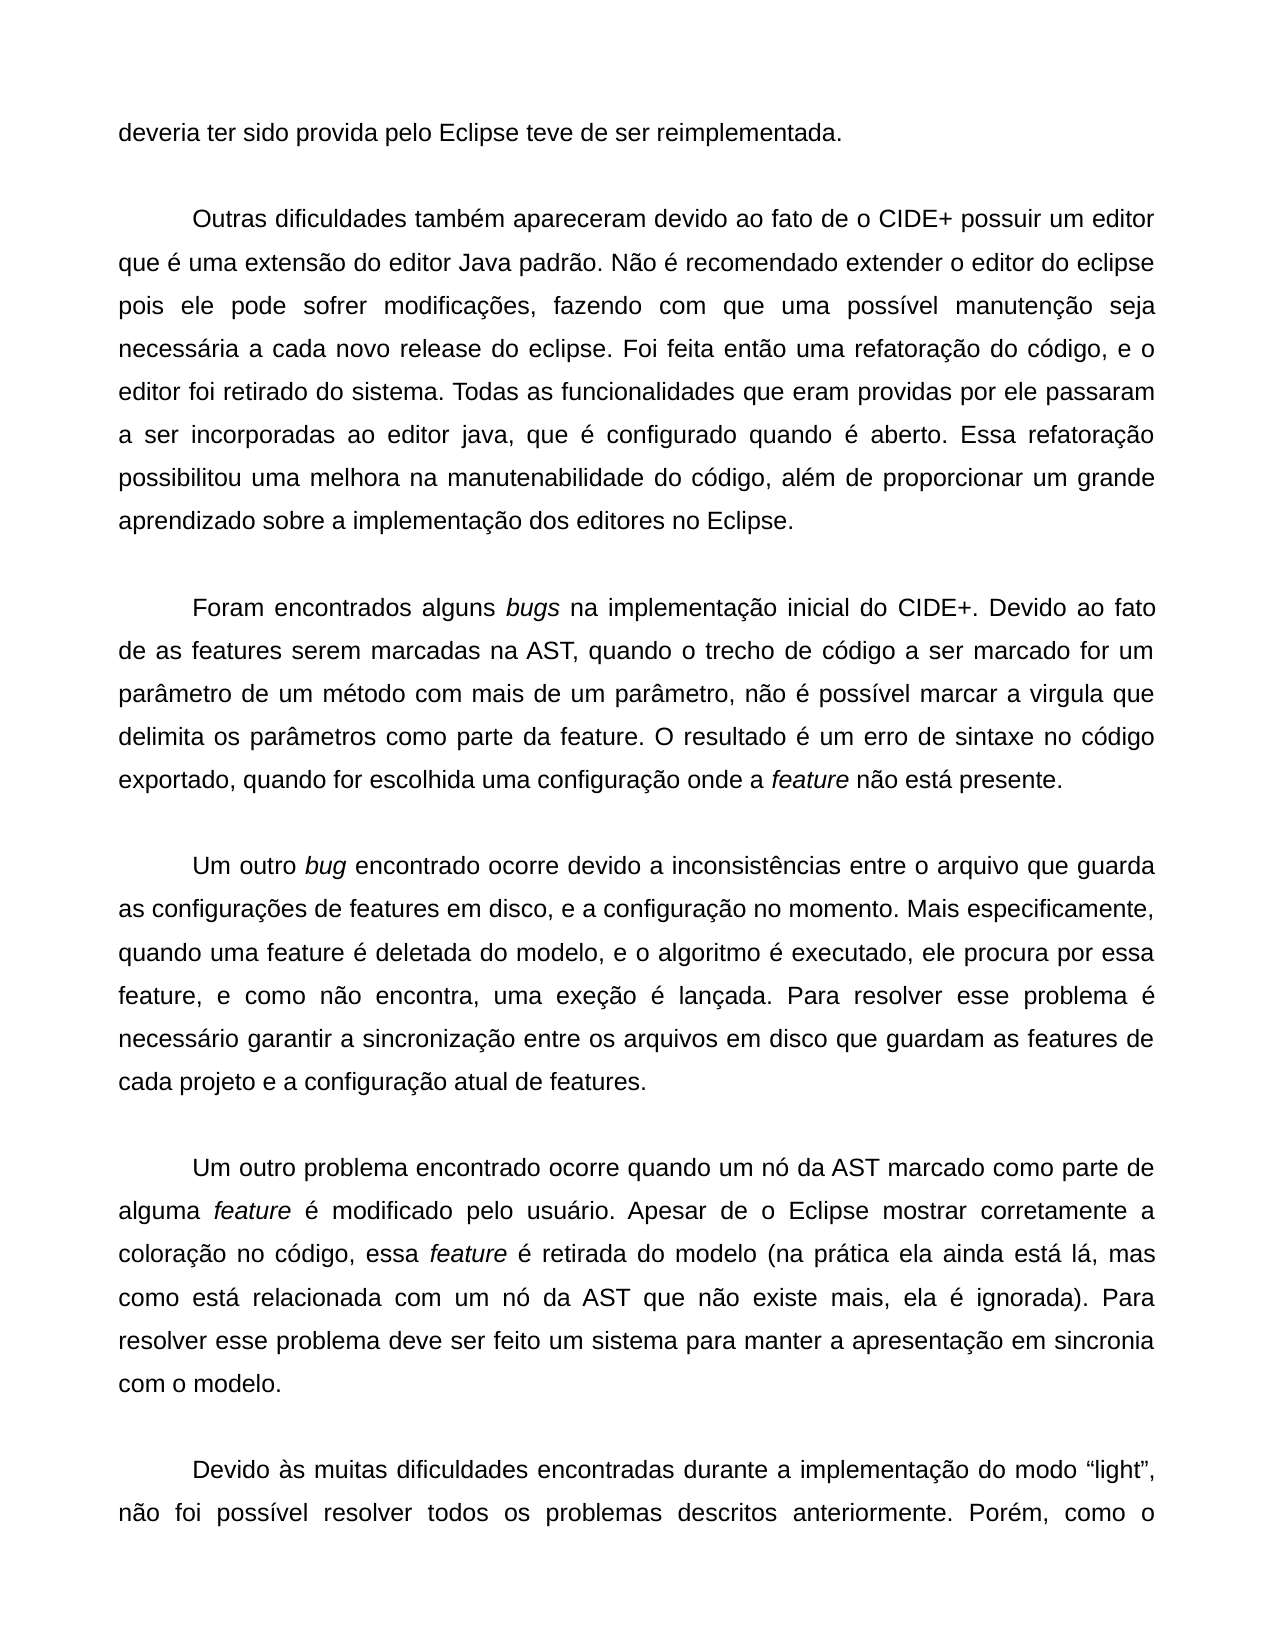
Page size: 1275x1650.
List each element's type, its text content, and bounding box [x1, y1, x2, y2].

text Um outro bug encontrado ocorre devido a inconsistências entre o arquivo que guarda as configurações de features em disco, e a configuração no momento. Mais especificamente, quando uma feature é deletada do modelo, e o algoritmo é executado, ele procura por essa feature, e como não encontra, uma exeção é lançada. Para resolver esse problema é necessário garantir a sincronização entre os arquivos em disco que guardam as features de cada projeto e a configuração atual de features. [118, 851, 1157, 1096]
text Foram encontrados alguns bugs na implementação inicial do CIDE+. Devido ao fato de as features serem marcadas na AST, quando o trecho de código a ser marcado for um parâmetro de um método com mais de um parâmetro, não é possível marcar a virgula que delimita os parâmetros como parte da feature. O resultado é um erro de sintaxe no código exportado, quando for escolhida uma configuração onde a feature não está presente. [118, 592, 1157, 794]
text Um outro problema encontrado ocorre quando um nó da AST marcado como parte de alguma feature é modificado pelo usuário. Apesar de o Eclipse mostrar corretamente a coloração no código, essa feature é retirada do modelo (na prática ela ainda está lá, mas como está relacionada com um nó da AST que não existe mais, ela é ignorada). Para resolver esse problema deve ser feito um sistema para manter a apresentação em sincronia com o modelo. [118, 1153, 1157, 1397]
text deveria ter sido provida pelo Eclipse teve de ser reimplementada. [118, 118, 1157, 147]
text Outras dificuldades também apareceram devido ao fato de o CIDE+ possuir um editor que é uma extensão do editor Java padrão. Não é recomendado extender o editor do eclipse pois ele pode sofrer modificações, fazendo com que uma possível manutenção seja necessária a cada novo release do eclipse. Foi feita então uma refatoração do código, e o editor foi retirado do sistema. Todas as funcionalidades que eram providas por ele passaram a ser incorporadas ao editor java, que é configurado quando é aberto. Essa refatoração possibilitou uma melhora na manutenabilidade do código, além de proporcionar um grande aprendizado sobre a implementação dos editores no Eclipse. [118, 204, 1157, 535]
text Devido às muitas dificuldades encontradas durante a implementação do modo “light”, não foi possível resolver todos os problemas descritos anteriormente. Porém, como o [118, 1455, 1157, 1527]
